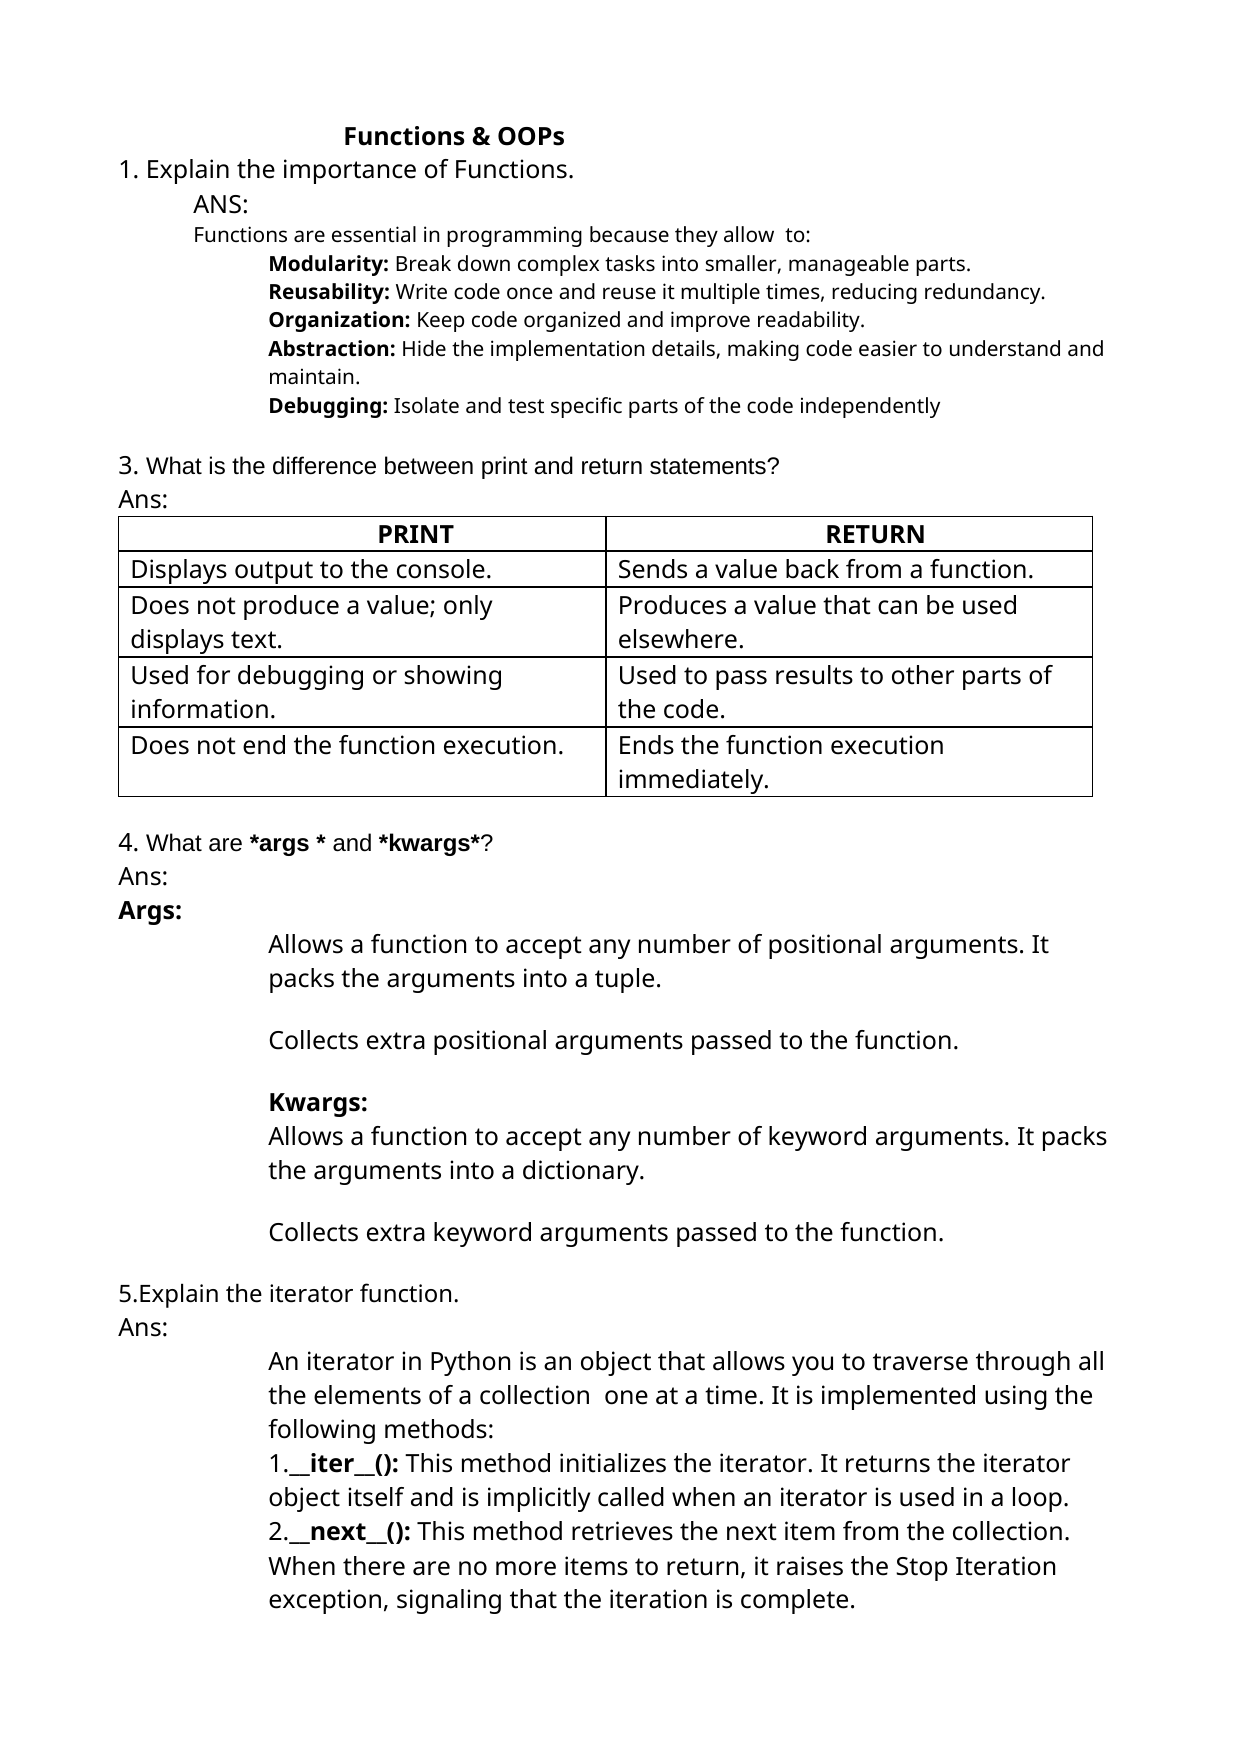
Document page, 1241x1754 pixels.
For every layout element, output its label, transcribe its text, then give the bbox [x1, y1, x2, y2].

text Organization: Keep code organized and improve readability. [268, 306, 1122, 334]
text An iterator in Python is an object that allows you to traverse through all the elements of a collection one at a time. It is implemented using the following methods: [268, 1344, 1122, 1446]
text Ans: [118, 858, 1122, 892]
text Ans: [118, 481, 1122, 516]
text Modularity: Break down complex tasks into smaller, manageable parts. [268, 249, 1122, 277]
table_cell Used for debugging or showing information. [119, 658, 605, 726]
table_cell Sends a value back from a function. [607, 552, 1092, 586]
text Args: [118, 892, 1122, 927]
table_cell Displays output to the console. [119, 552, 605, 586]
table_cell Ends the function execution immediately. [607, 728, 1092, 796]
text 2.__next__(): This method retrieves the next item from the collection. When there are no more items to return, it raises the Stop Iteration exception, signaling that the iteration is complete. [268, 1514, 1122, 1616]
table_header RETURN [607, 517, 1092, 550]
text 3. What is the difference between print and return statements? [118, 447, 1122, 481]
table_cell Does not produce a value; only displays text. [119, 588, 605, 656]
text 1. Explain the importance of Functions. [118, 152, 1122, 186]
text Ans: [118, 1310, 1122, 1344]
table_header PRINT [119, 517, 605, 550]
text Functions & OOPs [343, 118, 1122, 152]
text 5.Explain the iterator function. [118, 1277, 1122, 1310]
text Reusability: Write code once and reuse it multiple times, reducing redundancy. [268, 277, 1122, 306]
text ANS: [118, 186, 1122, 220]
table_cell Does not end the function execution. [119, 728, 605, 796]
table_cell Produces a value that can be used elsewhere. [607, 588, 1092, 656]
text 4. What are *args * and *kwargs*? [118, 824, 1122, 858]
table_cell Used to pass results to other parts of the code. [607, 658, 1092, 726]
text Debugging: Isolate and test specific parts of the code independently [268, 391, 1122, 419]
text Collects extra positional arguments passed to the function. [268, 1023, 1122, 1057]
text 1.__iter__(): This method initializes the iterator. It returns the iterator object itself and is implicitly called when an iterator is used in a loop. [268, 1446, 1122, 1514]
text Abstraction: Hide the implementation details, making code easier to understand and maintain. [268, 334, 1122, 391]
text Functions are essential in programming because they allow to: [193, 220, 1122, 249]
text Allows a function to accept any number of keyword arguments. It packs the arguments into a dictionary. [268, 1119, 1122, 1187]
text Collects extra keyword arguments passed to the function. [268, 1215, 1122, 1249]
text Allows a function to accept any number of positional arguments. It packs the arguments into a tuple. [268, 927, 1122, 995]
text Kwargs: [268, 1085, 1122, 1119]
